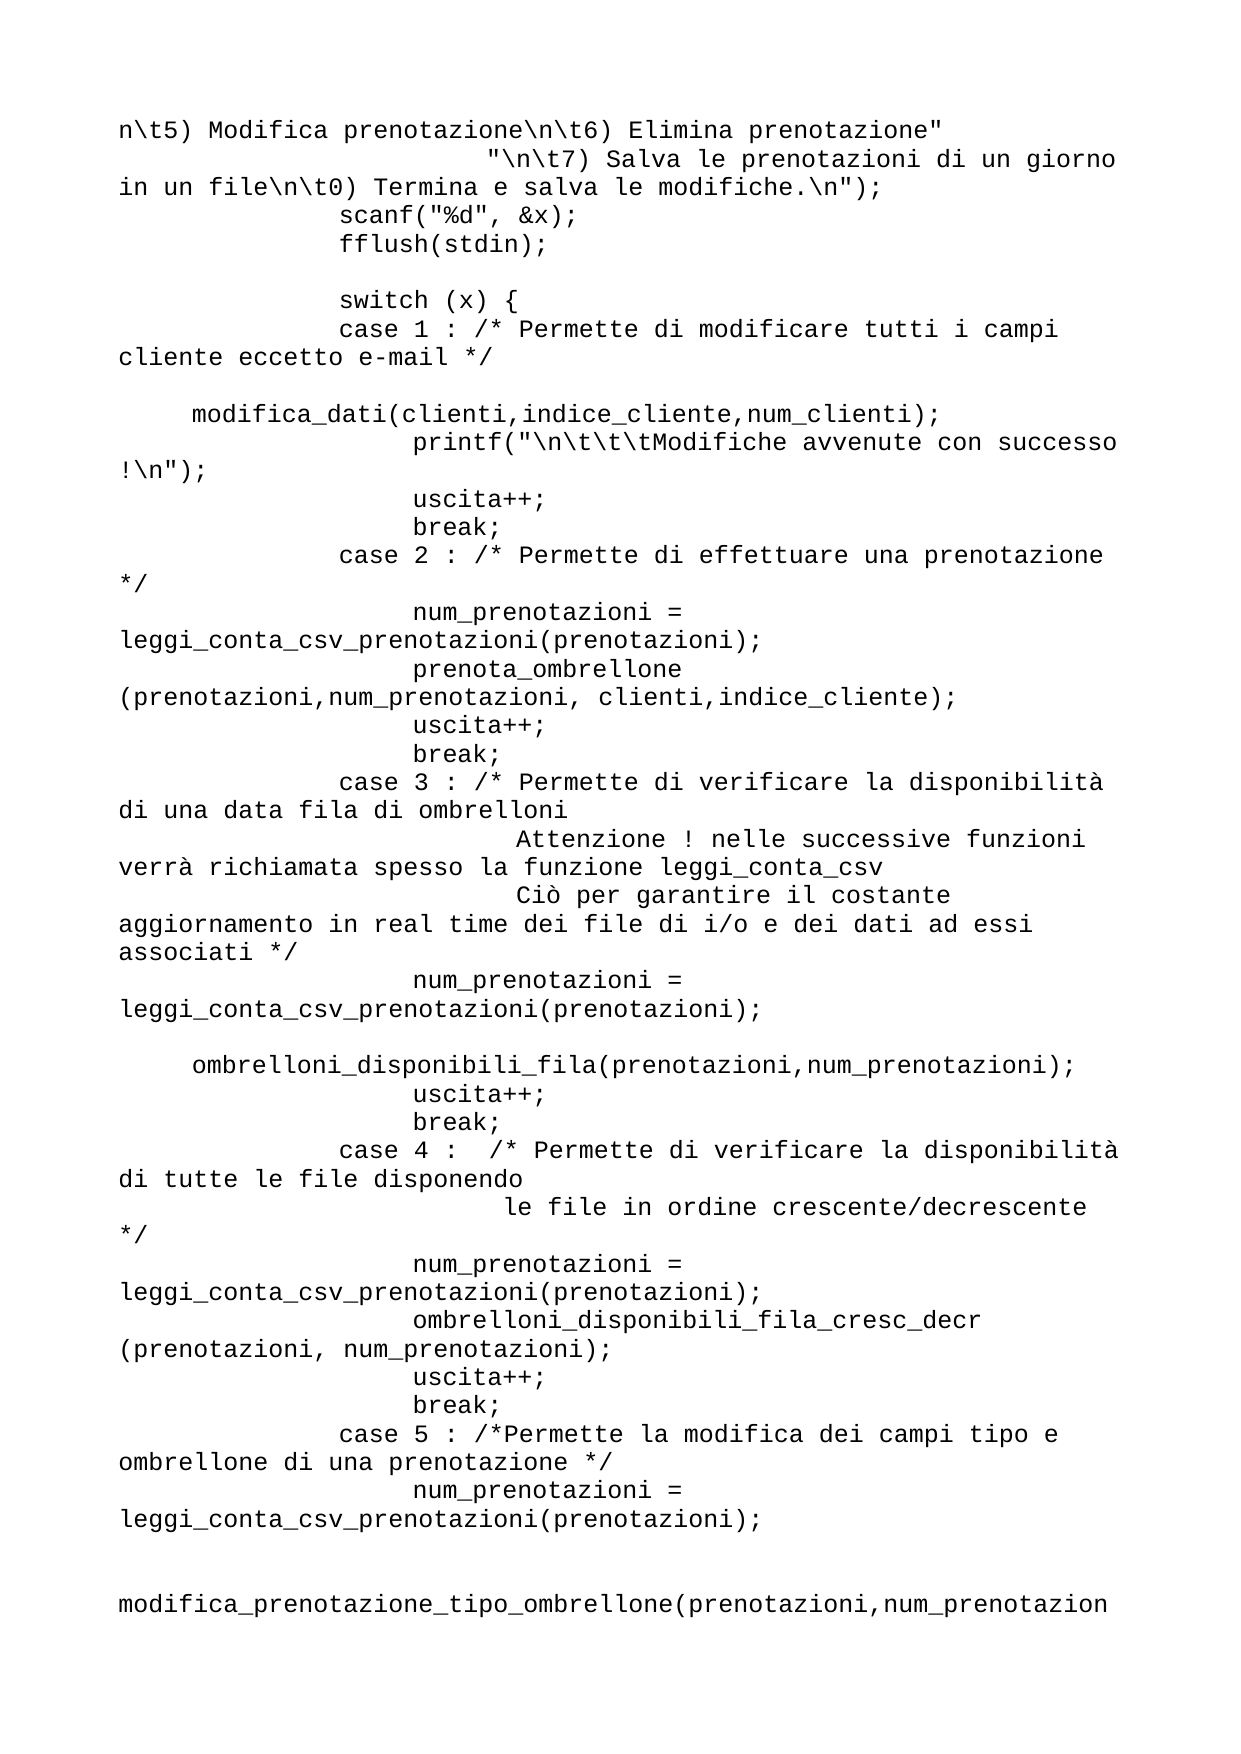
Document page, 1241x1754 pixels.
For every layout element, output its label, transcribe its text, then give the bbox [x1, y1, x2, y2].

text n\t5) Modifica prenotazione\n\t6) Elimina prenotazione" "\n\t7) Salva le prenotazioni di un giorno in un file\n\t0) Termina e salva le modifiche.\n"); scanf("%d", &x); fflush(stdin); switch (x) { case 1 : /* Permette di modificare tutti i campi cliente eccetto e-mail */ modifica_dati(clienti,indice_cliente,num_clienti); printf("\n\t\t\tModifiche avvenute con successo !\n"); uscita++; break; case 2 : /* Permette di effettuare una prenotazione */ num_prenotazioni = leggi_conta_csv_prenotazioni(prenotazioni); prenota_ombrellone (prenotazioni,num_prenotazioni, clienti,indice_cliente); uscita++; break; case 3 : /* Permette di verificare la disponibilità di una data fila di ombrelloni Attenzione ! nelle successive funzioni verrà richiamata spesso la funzione leggi_conta_csv Ciò per garantire il costante aggiornamento in real time dei file di i/o e dei dati ad essi associati */ num_prenotazioni = leggi_conta_csv_prenotazioni(prenotazioni); ombrelloni_disponibili_fila(prenotazioni,num_prenotazioni); uscita++; break; case 4 : /* Permette di verificare la disponibilità di tutte le file disponendo le file in ordine crescente/decrescente */ num_prenotazioni = leggi_conta_csv_prenotazioni(prenotazioni); ombrelloni_disponibili_fila_cresc_decr (prenotazioni, num_prenotazioni); uscita++; break; case 5 : /*Permette la modifica dei campi tipo e ombrellone di una prenotazione */ num_prenotazioni = leggi_conta_csv_prenotazioni(prenotazioni); modifica_prenotazione_tipo_ombrellone(prenotazioni,num_prenotazion [118, 118, 1122, 1620]
